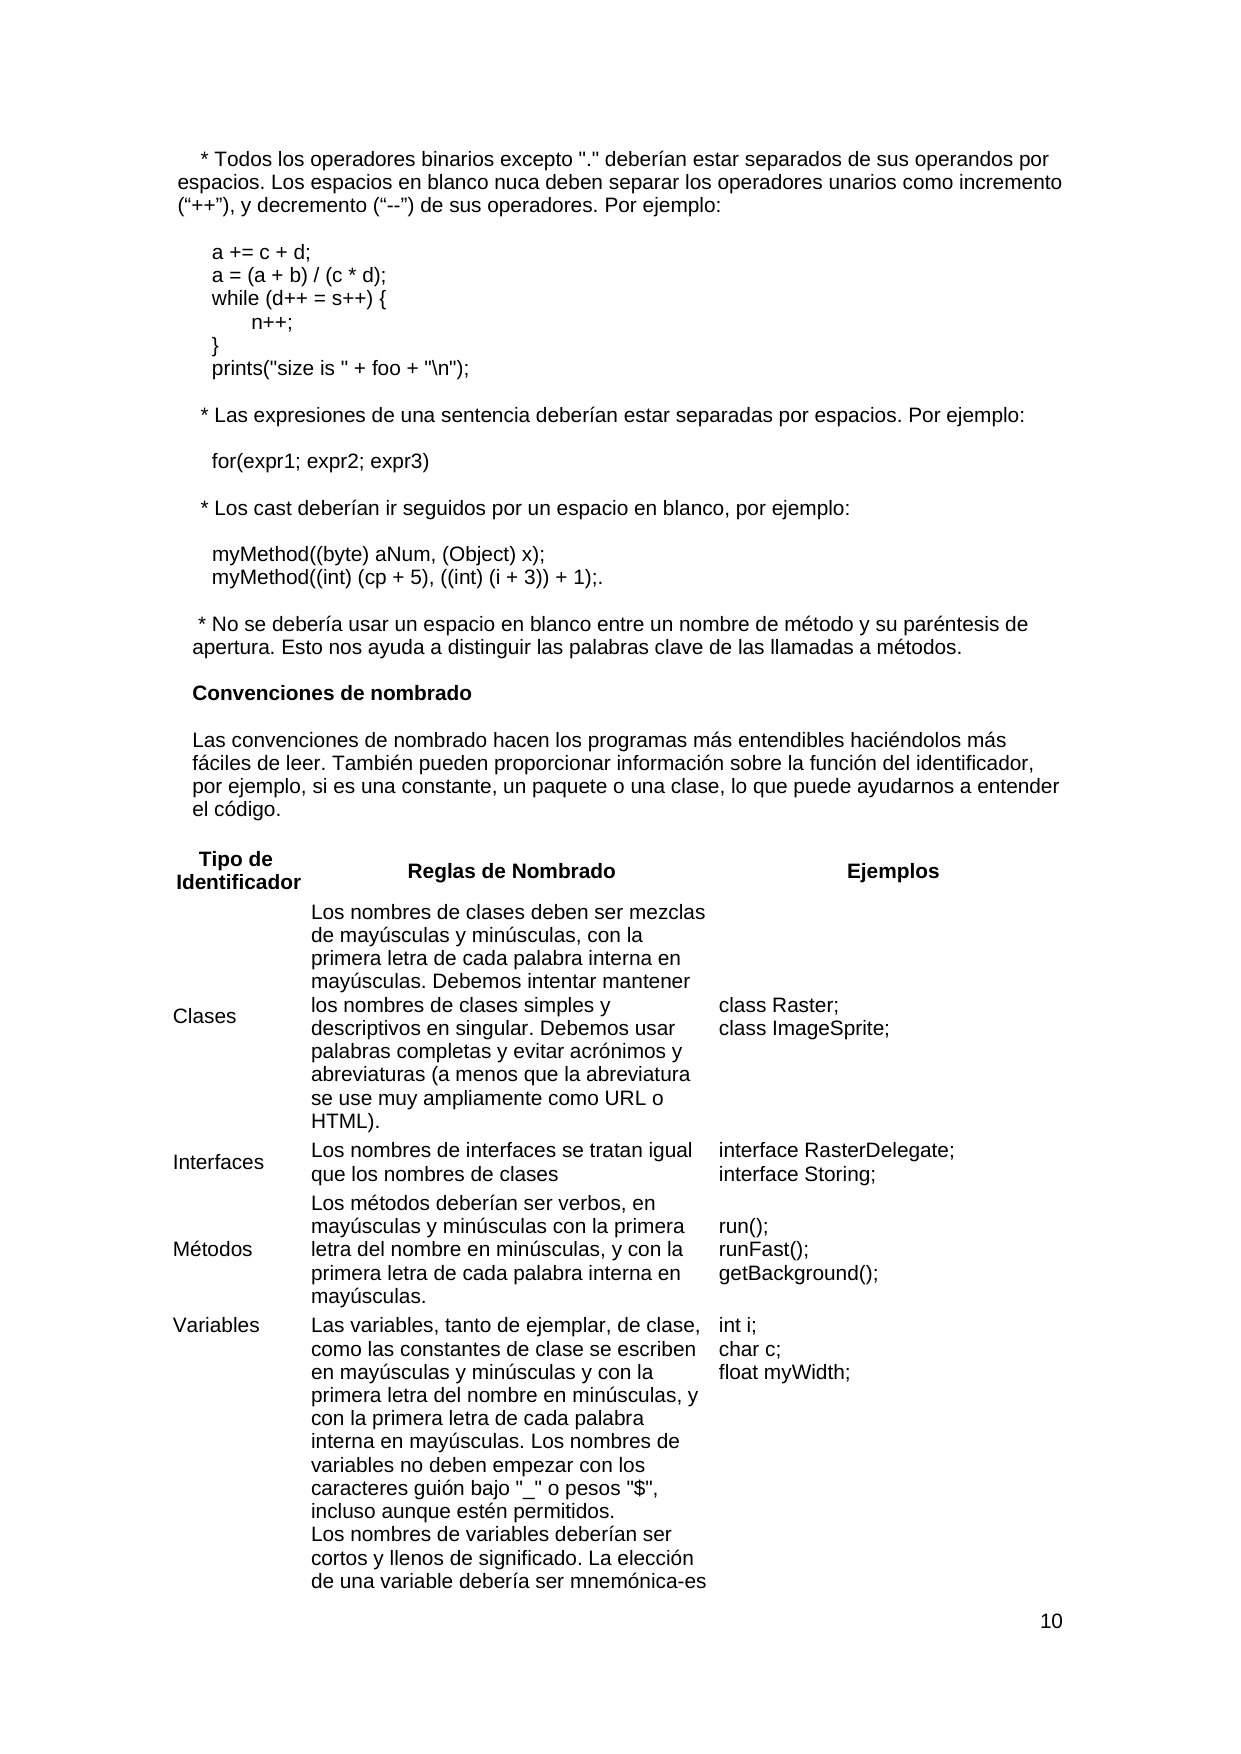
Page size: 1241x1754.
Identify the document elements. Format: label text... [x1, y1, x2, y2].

text Las convenciones de nombrado hacen los programas más entendibles haciéndolos más fáciles de leer. También pueden proporcionar información sobre la función del identificador, por ejemplo, si es una constante, un paquete o una clase, lo que puede ayudarnos a entender el código. [192, 728, 1063, 821]
text * Las expresiones de una sentencia deberían estar separadas por espacios. Por ejemplo: [177, 403, 1063, 426]
text myMethod((byte) aNum, (Object) x); [177, 542, 1063, 566]
table_cell Métodos [170, 1189, 308, 1311]
text * Todos los operadores binarios excepto "." deberían estar separados de sus operandos por espacios. Los espacios en blanco nuca deben separar los operadores unarios como incremento (“++”), y decremento (“--”) de sus operadores. Por ejemplo: [177, 148, 1063, 217]
text } [177, 333, 1063, 357]
text n++; [177, 310, 1063, 333]
table_header Ejemplos [716, 845, 1071, 897]
table_cell interface RasterDelegate; interface Storing; [716, 1136, 1071, 1188]
text prints("size is " + foo + "\n"); [177, 357, 1063, 380]
text * Los cast deberían ir seguidos por un espacio en blanco, por ejemplo: [177, 496, 1063, 519]
table_cell Los métodos deberían ser verbos, en mayúsculas y minúsculas con la primera letra del nombre en minúsculas, y con la primera letra de cada palabra interna en mayúsculas. [308, 1189, 716, 1311]
text * No se debería usar un espacio en blanco entre un nombre de método y su paréntesis de apertura. Esto nos ayuda a distinguir las palabras clave de las llamadas a métodos. [192, 612, 1063, 659]
text a += c + d; [177, 241, 1063, 264]
text Convenciones de nombrado [192, 682, 1063, 705]
text a = (a + b) / (c * d); [177, 264, 1063, 287]
table_cell run(); runFast(); getBackground(); [716, 1189, 1071, 1311]
text myMethod((int) (cp + 5), ((int) (i + 3)) + 1);. [177, 566, 1063, 589]
table_cell Las variables, tanto de ejemplar, de clase, como las constantes de clase se escriben en mayúsculas y minúsculas y con la primera letra del nombre en minúsculas, y con la primera letra de cada palabra interna en mayúsculas. Los nombres de variables no deben empezar con los caracteres guión bajo "_" o pesos "$", incluso aunque estén permitidos. Los nombres de variables deberían ser cortos y llenos de significado. La elección de una variable debería ser mnemónica-es [308, 1311, 716, 1596]
table_cell Interfaces [170, 1136, 308, 1188]
text while (d++ = s++) { [177, 287, 1063, 310]
table_cell Clases [170, 897, 308, 1136]
table_header Reglas de Nombrado [308, 845, 716, 897]
table_cell Variables [170, 1311, 308, 1596]
table_cell int i; char c; float myWidth; [716, 1311, 1071, 1596]
table_cell Los nombres de clases deben ser mezclas de mayúsculas y minúsculas, con la primera letra de cada palabra interna en mayúsculas. Debemos intentar mantener los nombres de clases simples y descriptivos en singular. Debemos usar palabras completas y evitar acrónimos y abreviaturas (a menos que la abreviatura se use muy ampliamente como URL o HTML). [308, 897, 716, 1136]
table_cell Los nombres de interfaces se tratan igual que los nombres de clases [308, 1136, 716, 1188]
table_cell class Raster; class ImageSprite; [716, 897, 1071, 1136]
text for(expr1; expr2; expr3) [177, 449, 1063, 473]
table_header Tipo de Identificador [170, 845, 308, 897]
